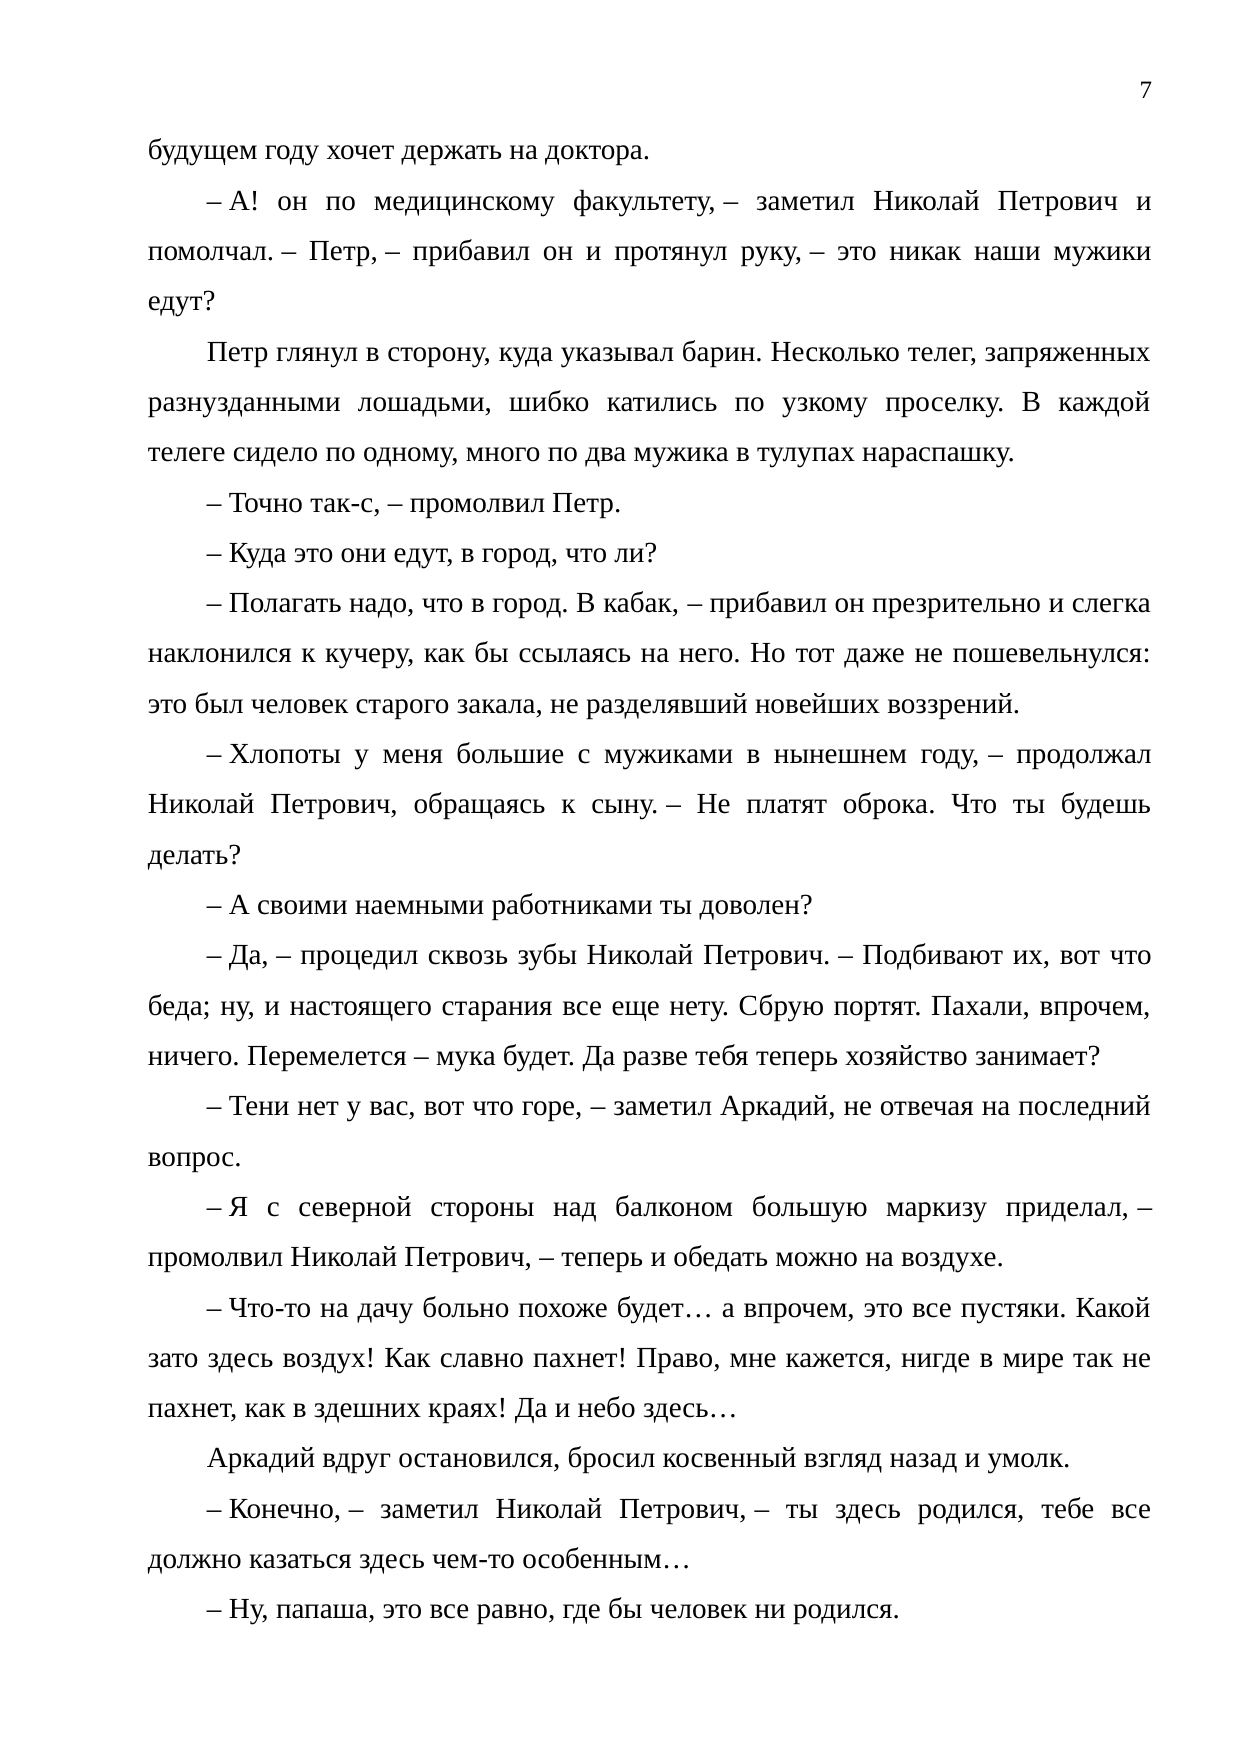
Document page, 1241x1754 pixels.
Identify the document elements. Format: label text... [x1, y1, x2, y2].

text – Я с северной стороны над балконом большую маркизу приделал, – промолвил Николай Петрович, – теперь и обедать можно на воздухе. [148, 1189, 1152, 1273]
text – Куда это они едут, в город, что ли? [148, 535, 1152, 568]
text – А! он по медицинскому факультету, – заметил Николай Петрович и помолчал. – Петр, – прибавил он и протянул руку, – это никак наши мужики едут? [148, 183, 1152, 317]
text Аркадий вдруг остановился, бросил косвенный взгляд назад и умолк. [148, 1441, 1152, 1474]
text – Что‑то на дачу больно похоже будет… а впрочем, это все пустяки. Какой зато здесь воздух! Как славно пахнет! Право, мне кажется, нигде в мире так не пахнет, как в здешних краях! Да и небо здесь… [148, 1290, 1152, 1424]
text – А своими наемными работниками ты доволен? [148, 887, 1152, 921]
text – Тени нет у вас, вот что горе, – заметил Аркадий, не отвечая на последний вопрос. [148, 1088, 1152, 1172]
text – Хлопоты у меня большие с мужиками в нынешнем году, – продолжал Николай Петрович, обращаясь к сыну. – Не платят оброка. Что ты будешь делать? [148, 736, 1152, 870]
text – Да, – процедил сквозь зубы Николай Петрович. – Подбивают их, вот что беда; ну, и настоящего старания все еще нету. Сбрую портят. Пахали, впрочем, ничего. Перемелется – мука будет. Да разве тебя теперь хозяйство занимает? [148, 937, 1152, 1072]
text Петр глянул в сторону, куда указывал барин. Несколько телег, запряженных разнузданными лошадьми, шибко катились по узкому проселку. В каждой телеге сидело по одному, много по два мужика в тулупах нараспашку. [148, 334, 1152, 468]
text – Конечно, – заметил Николай Петрович, – ты здесь родился, тебе все должно казаться здесь чем‑то особенным… [148, 1491, 1152, 1575]
text – Точно так‑с, – промолвил Петр. [148, 485, 1152, 518]
text – Ну, папаша, это все равно, где бы человек ни родился. [148, 1592, 1152, 1625]
text будущем году хочет держать на доктора. [148, 132, 1152, 166]
text – Полагать надо, что в город. В кабак, – прибавил он презрительно и слегка наклонился к кучеру, как бы ссылаясь на него. Но тот даже не пошевельнулся: это был человек старого закала, не разделявший новейших воззрений. [148, 585, 1152, 719]
